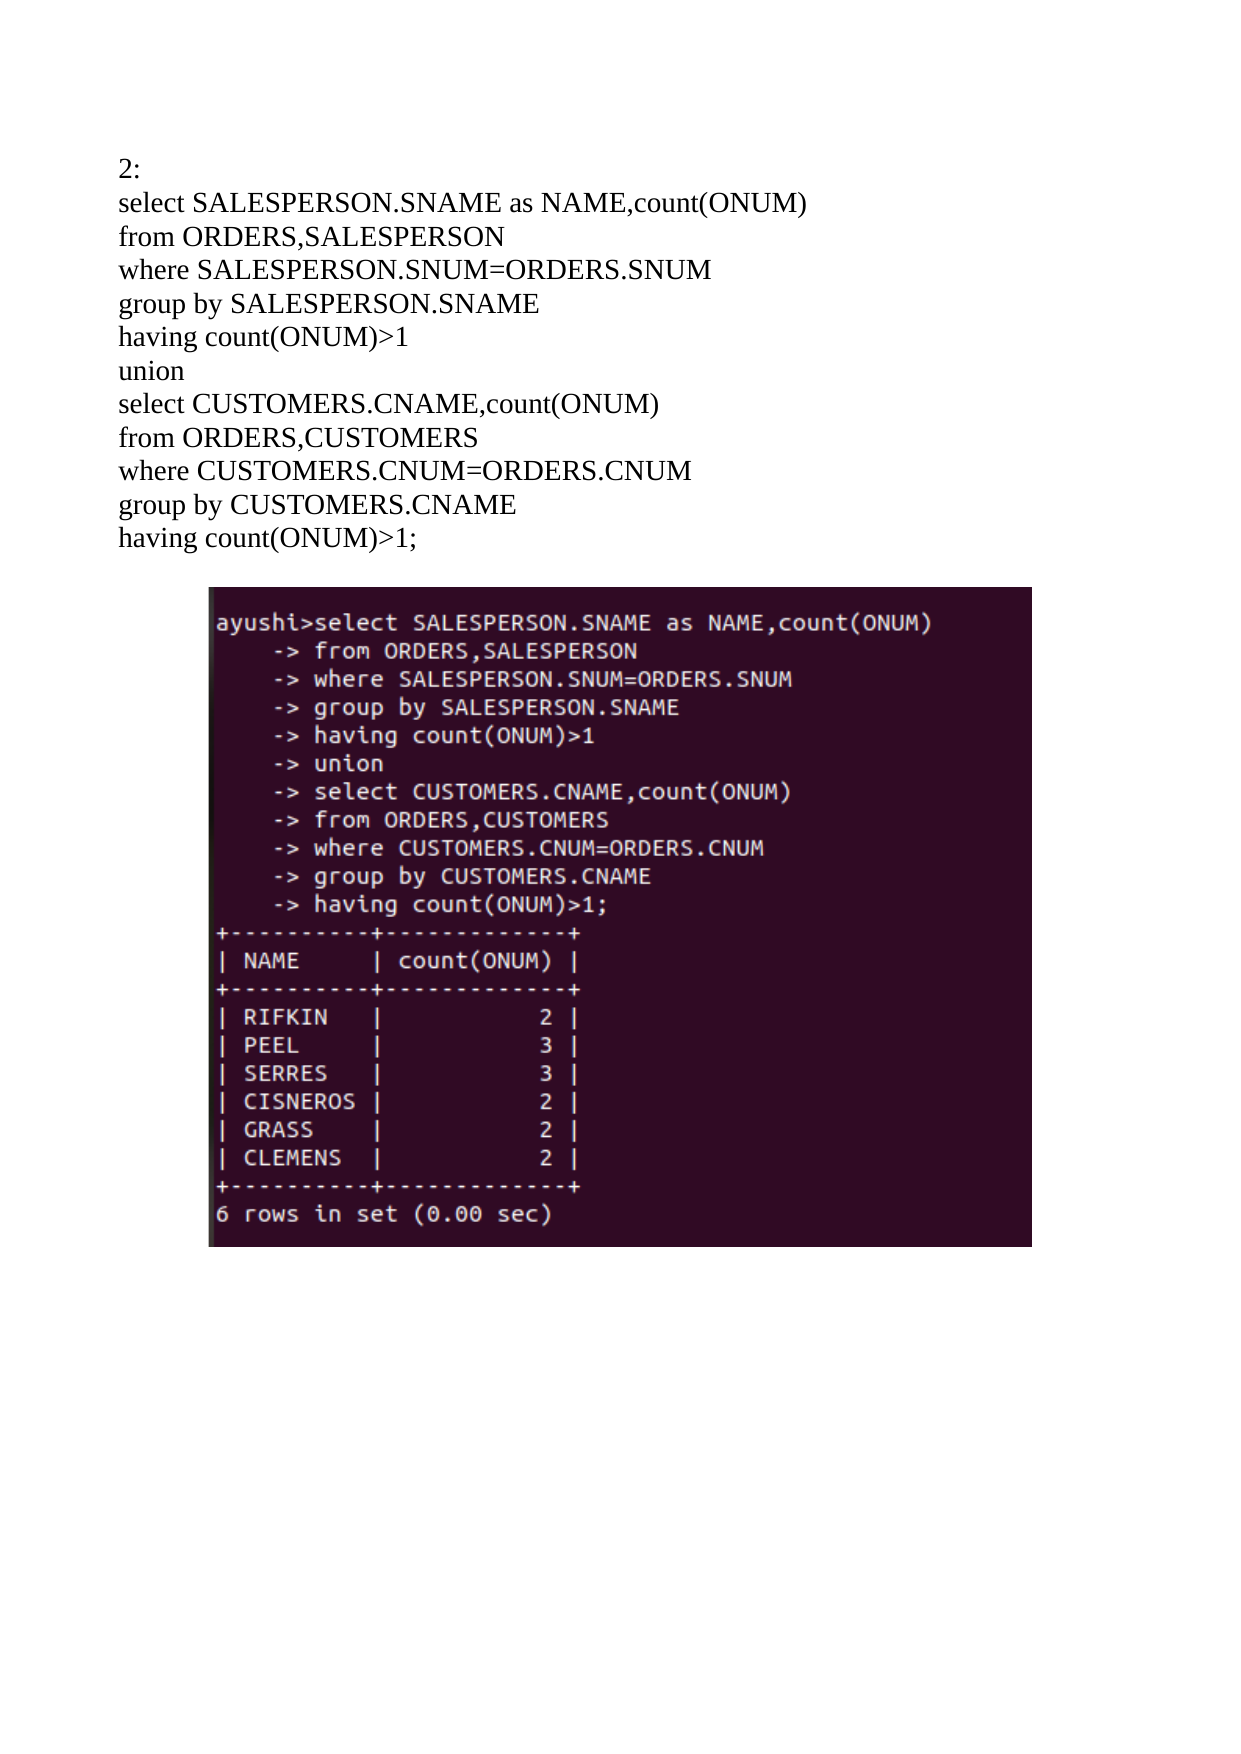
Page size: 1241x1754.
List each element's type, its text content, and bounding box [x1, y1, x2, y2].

text group by SALESPERSON.SNAME [118, 286, 1122, 319]
text select SALESPERSON.SNAME as NAME,count(ONUM) [118, 185, 1122, 219]
text 2: [118, 152, 1122, 185]
text where SALESPERSON.SNUM=ORDERS.SNUM [118, 252, 1122, 286]
text having count(ONUM)>1 [118, 319, 1122, 353]
text from ORDERS,CUSTOMERS [118, 420, 1122, 453]
text from ORDERS,SALESPERSON [118, 219, 1122, 252]
text having count(ONUM)>1; [118, 521, 1122, 554]
text group by CUSTOMERS.CNAME [118, 487, 1122, 521]
text where CUSTOMERS.CNUM=ORDERS.CNUM [118, 453, 1122, 487]
picture [208, 587, 1032, 1247]
text select CUSTOMERS.CNAME,count(ONUM) [118, 386, 1122, 420]
text union [118, 353, 1122, 386]
